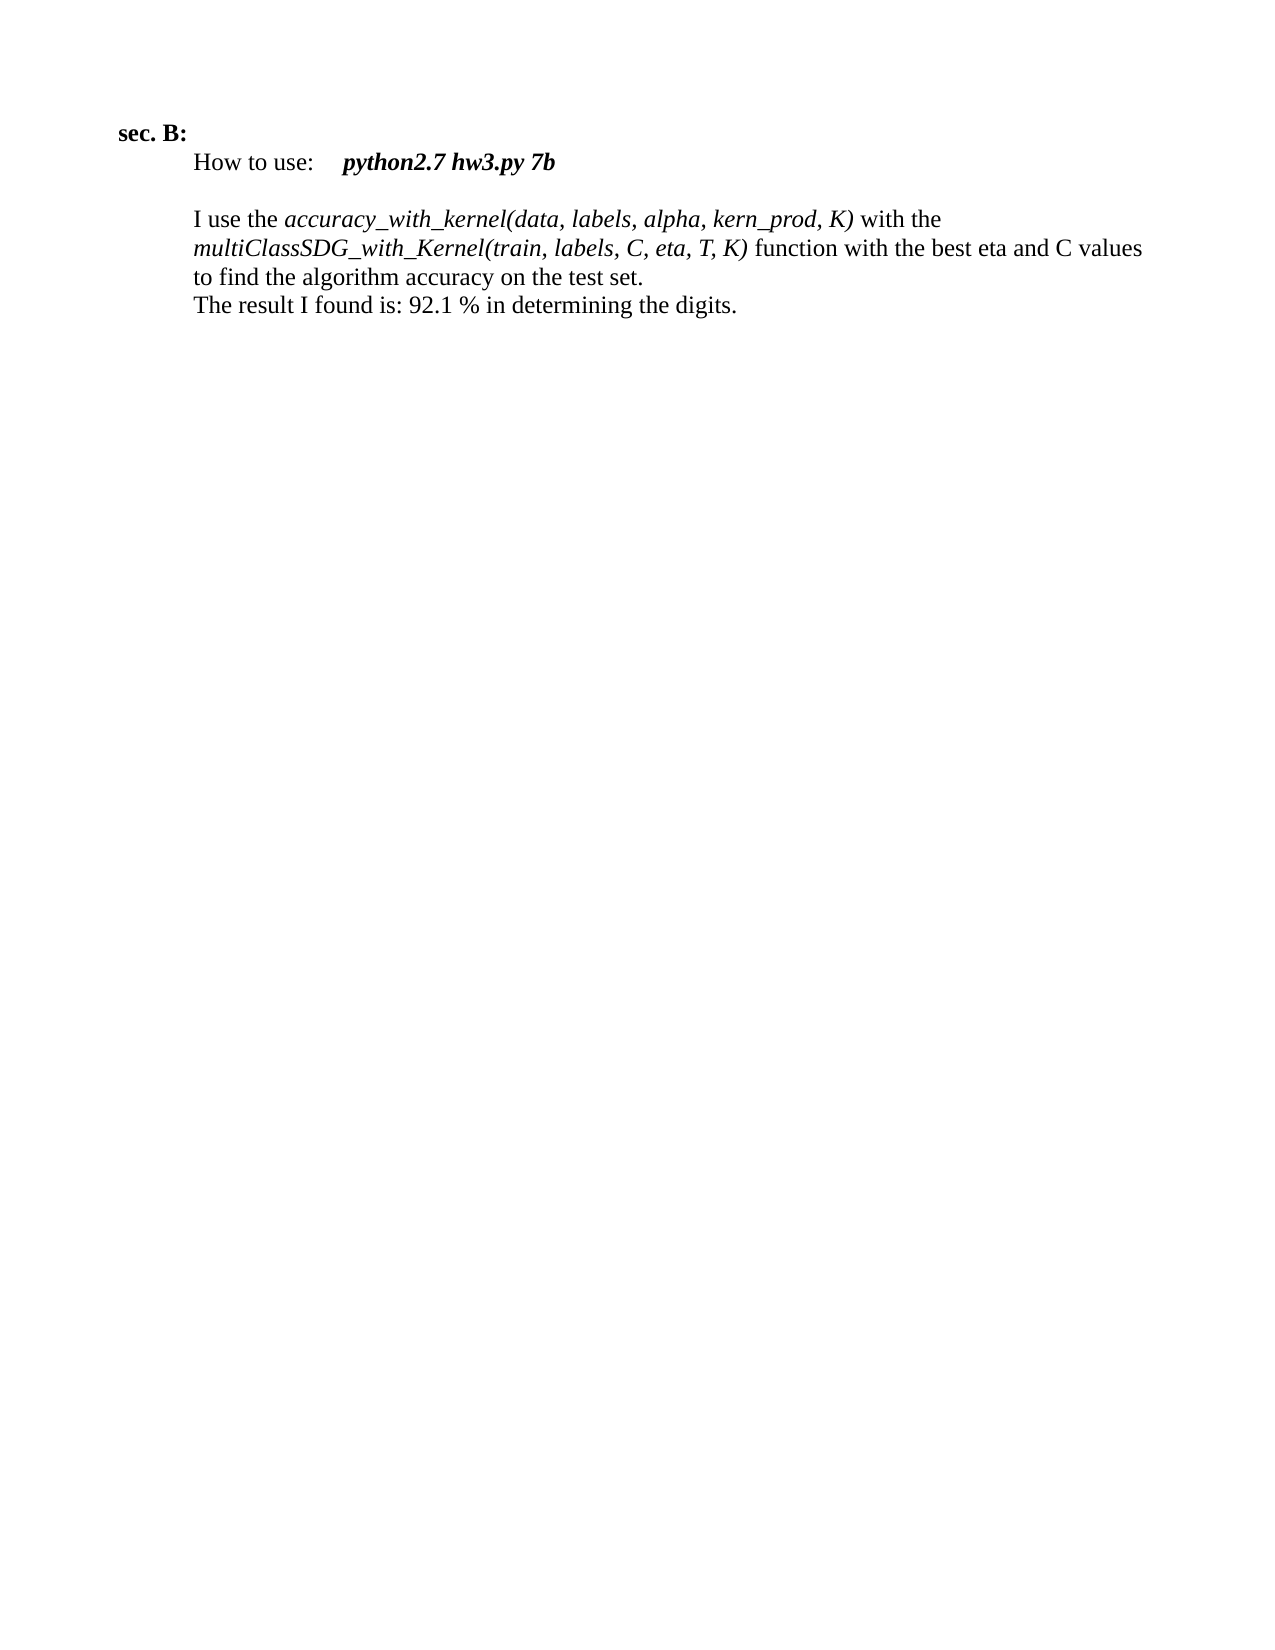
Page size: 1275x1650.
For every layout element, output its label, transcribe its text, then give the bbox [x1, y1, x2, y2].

text How to use: python2.7 hw3.py 7b [118, 147, 1157, 176]
text I use the accuracy_with_kernel(data, labels, alpha, kern_prod, K) with the multiClassSDG_with_Kernel(train, labels, C, eta, T, K) function with the best eta and C values to find the algorithm accuracy on the test set. The result I found is: 92.1 % in determining the digits. [118, 204, 1157, 319]
text sec. B: [118, 118, 1157, 147]
